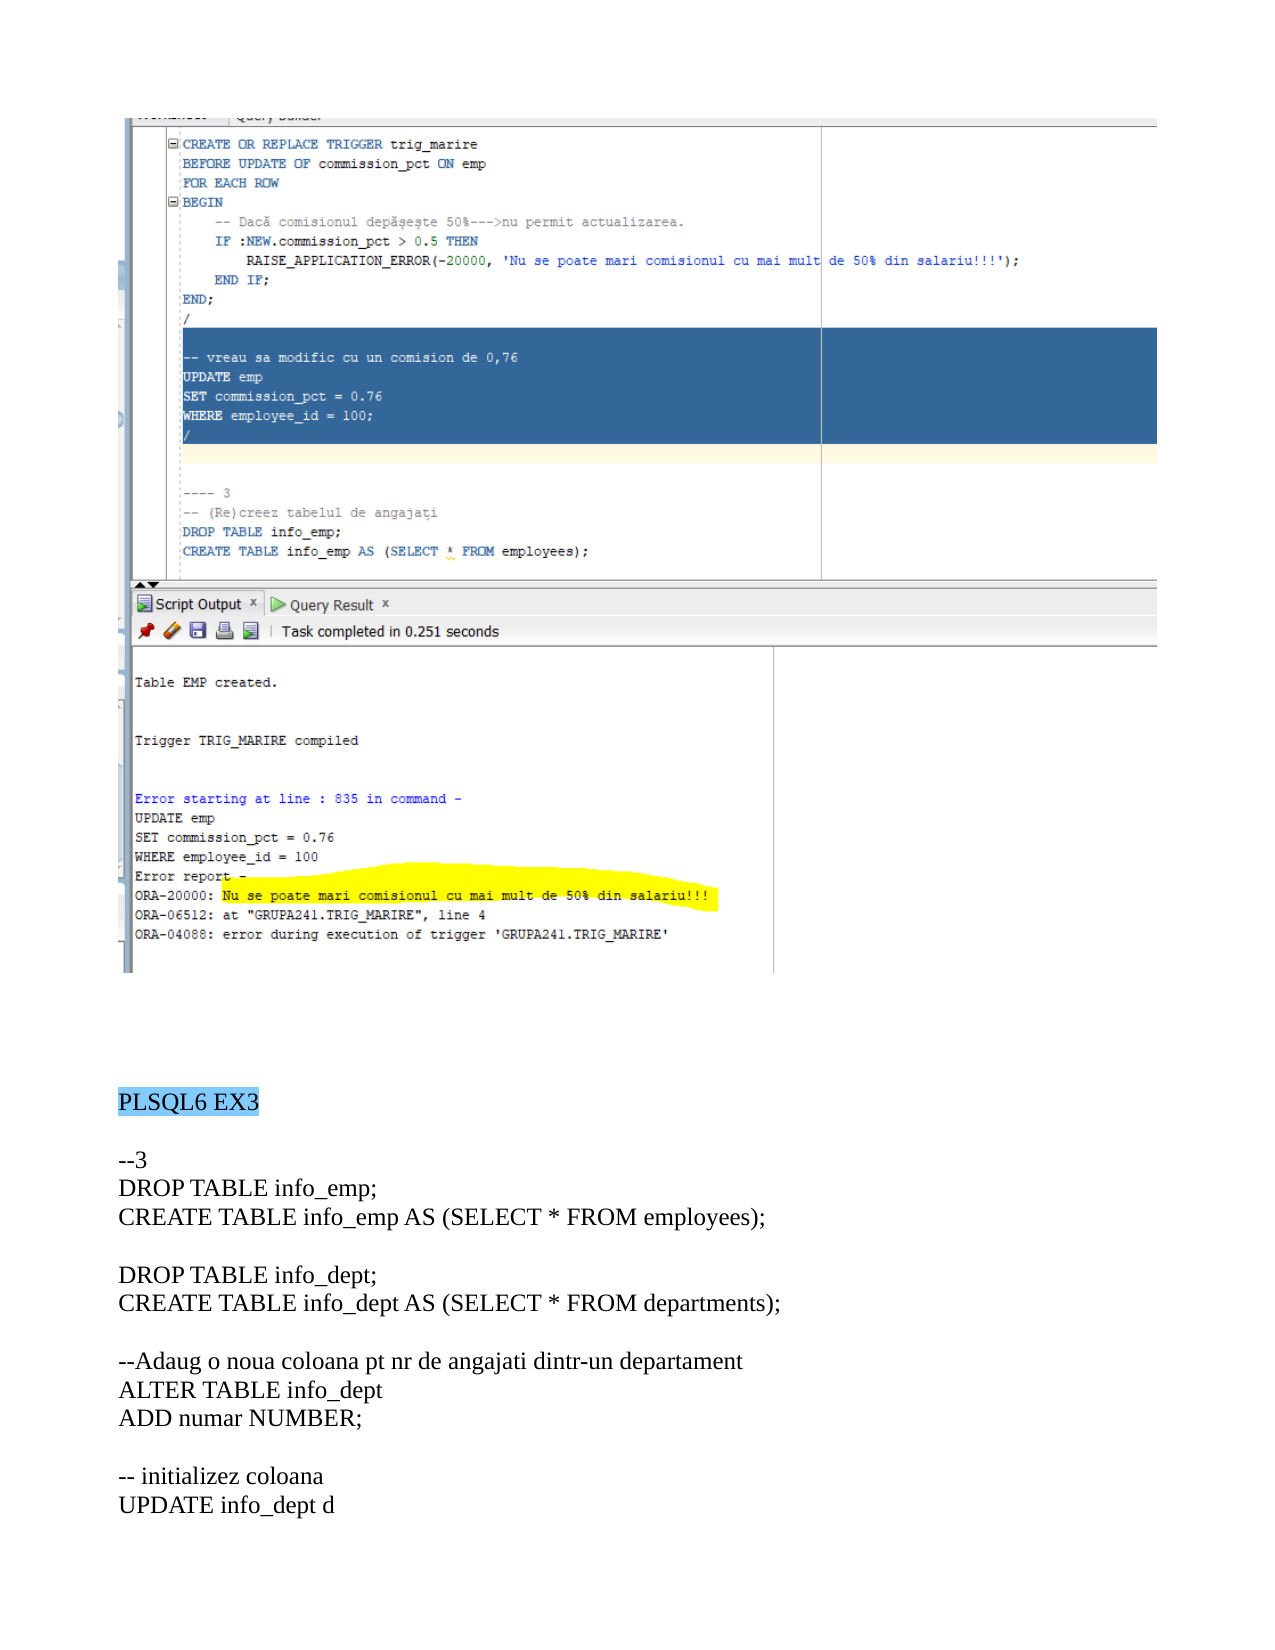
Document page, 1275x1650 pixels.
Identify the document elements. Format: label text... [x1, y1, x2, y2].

text --3 [118, 1145, 1157, 1173]
text ADD numar NUMBER; [118, 1403, 1157, 1432]
text DROP TABLE info_dept; [118, 1260, 1157, 1288]
text --Adaug o noua coloana pt nr de angajati dintr-un departament [118, 1346, 1157, 1375]
text CREATE TABLE info_dept AS (SELECT * FROM departments); [118, 1288, 1157, 1317]
text DROP TABLE info_emp; [118, 1173, 1157, 1202]
text CREATE TABLE info_emp AS (SELECT * FROM employees); [118, 1202, 1157, 1231]
text PLSQL6 EX3 [118, 1087, 1157, 1116]
text -- initializez coloana [118, 1461, 1157, 1490]
text UPDATE info_dept d [118, 1490, 1157, 1518]
text ALTER TABLE info_dept [118, 1375, 1157, 1403]
